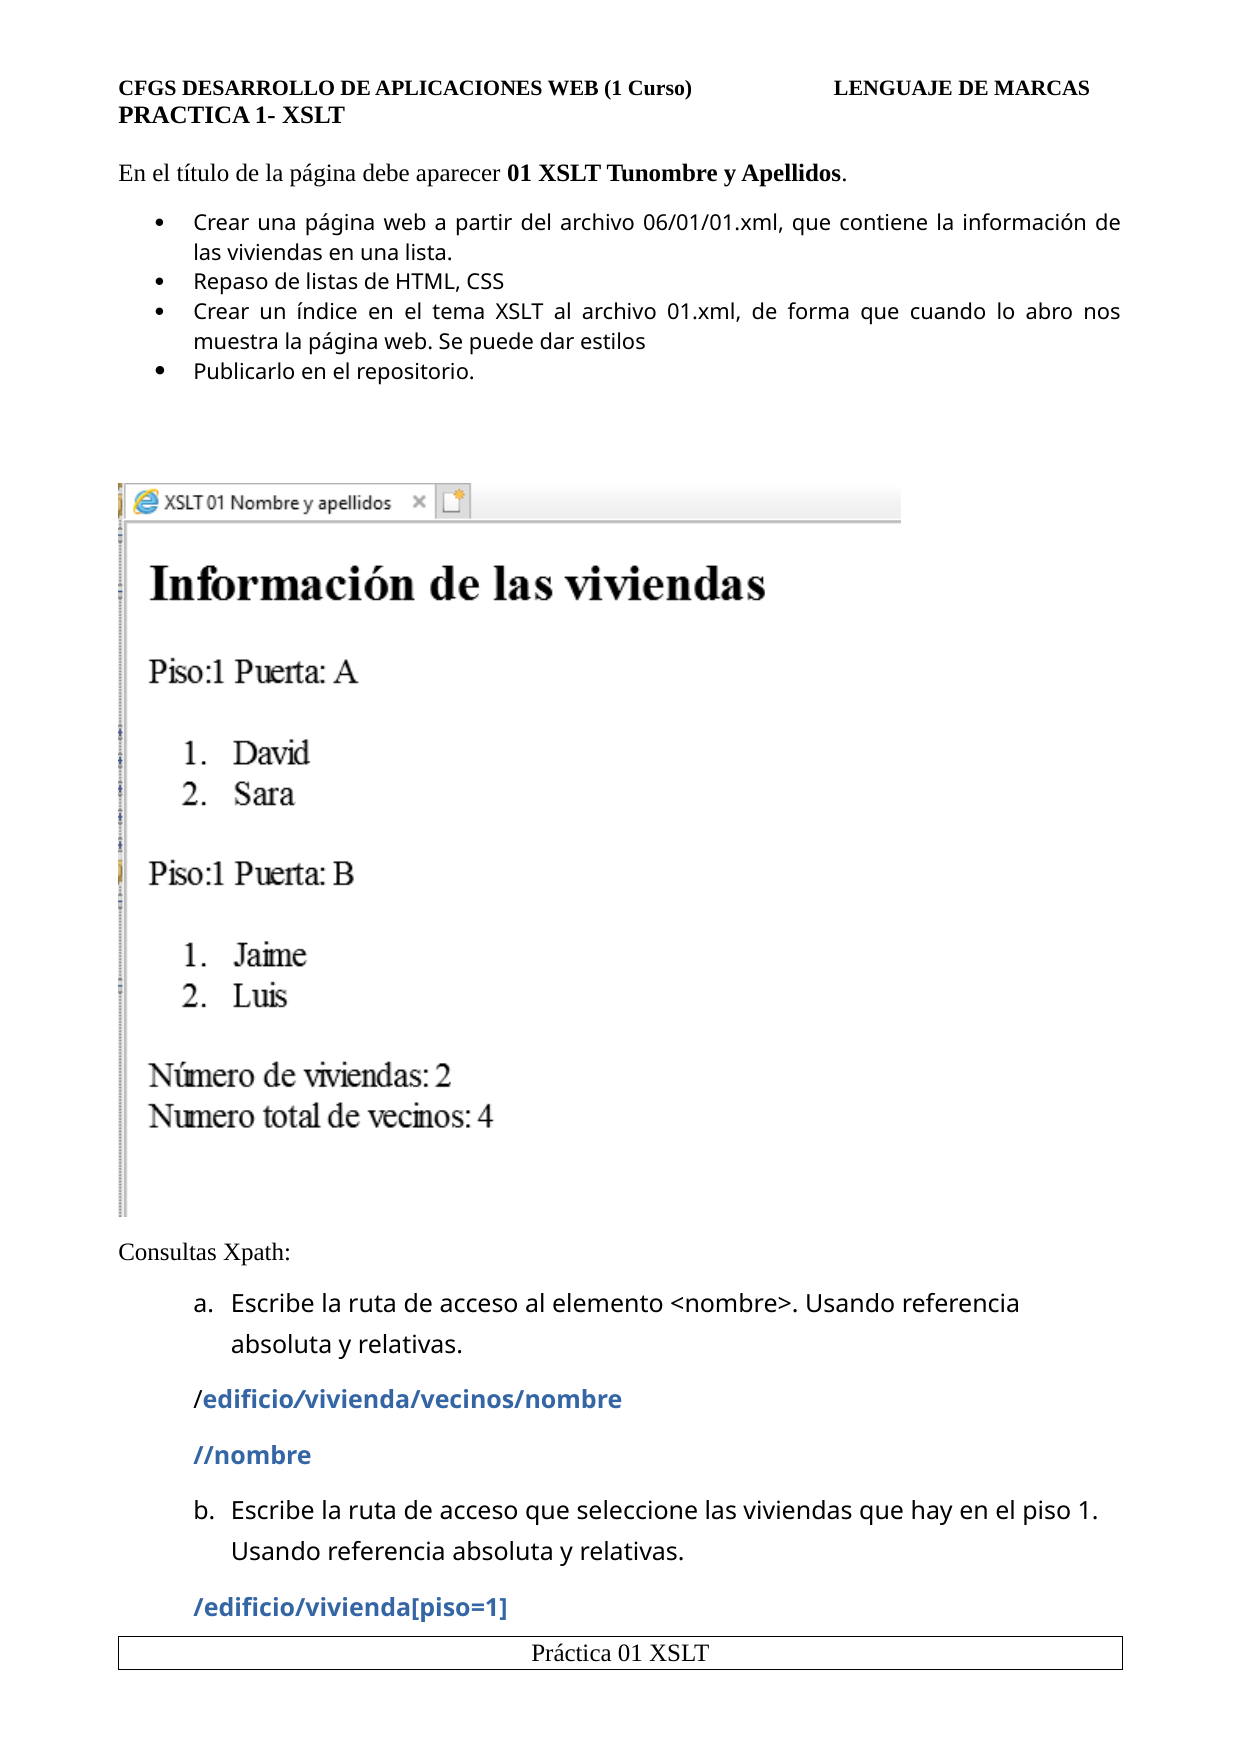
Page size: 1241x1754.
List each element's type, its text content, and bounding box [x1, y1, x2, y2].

list Crear un índice en el tema XSLT al archivo 01.xml, de forma que cuando lo abro nos muestra la página web. Se puede dar estilos [156, 296, 1122, 356]
list Escribe la ruta de acceso al elemento <nombre>. Usando referencia absoluta y relativas. [193, 1286, 1122, 1361]
list Crear una página web a partir del archivo 06/01/01.xml, que contiene la información de las viviendas en una lista. [156, 207, 1122, 266]
text Consultas Xpath: [118, 1237, 1122, 1266]
list Escribe la ruta de acceso que seleccione las viviendas que hay en el piso 1. Usando referencia absoluta y relativas. [193, 1493, 1122, 1568]
picture [118, 483, 901, 1217]
text /edificio/vivienda[piso=1] [118, 1589, 1122, 1623]
text En el título de la página debe aparecer 01 XSLT Tunombre y Apellidos. [118, 158, 1122, 186]
text /edificio/vivienda/vecinos/nombre [118, 1382, 1122, 1416]
list Publicarlo en el repositorio. [156, 356, 1122, 386]
list Repaso de listas de HTML, CSS [156, 266, 1122, 296]
text //nombre [118, 1437, 1122, 1472]
